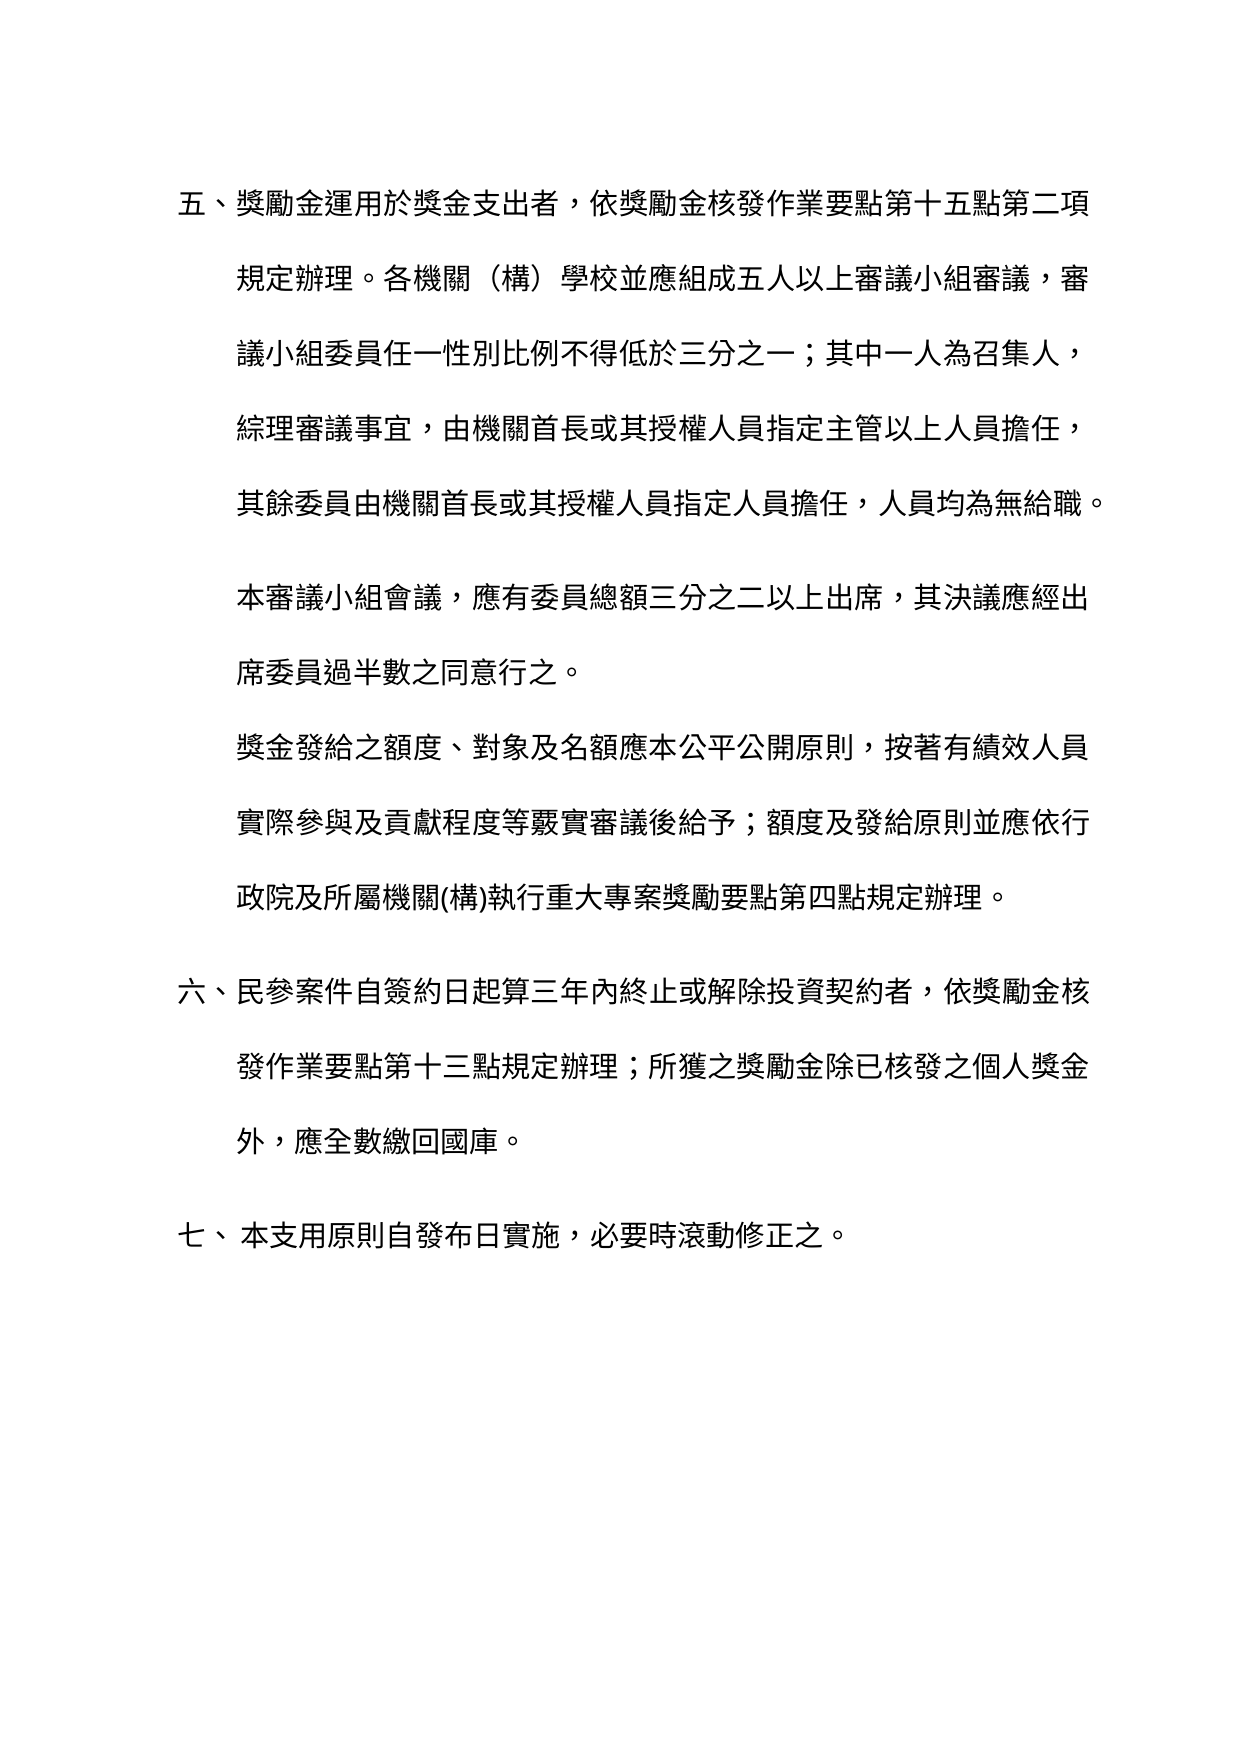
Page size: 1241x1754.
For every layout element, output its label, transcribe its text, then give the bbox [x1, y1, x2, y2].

list 本支用原則自發布日實施，必要時滾動修正之。 [177, 1196, 1092, 1271]
list 獎勵金運用於獎金支出者，依獎勵金核發作業要點第十五點第二項規定辦理。各機關（構）學校並應組成五人以上審議小組審議，審議小組委員任一性別比例不得低於三分之一；其中一人為召集人，綜理審議事宜，由機關首長或其授權人員指定主管以上人員擔任，其餘委員由機關首長或其授權人員指定人員擔任，人員均為無給職。 [177, 164, 1092, 539]
list 獎金發給之額度、對象及名額應本公平公開原則，按著有績效人員實際參與及貢獻程度等覈實審議後給予；額度及發給原則並應依行政院及所屬機關(構)執行重大專案獎勵要點第四點規定辦理。 [236, 708, 1092, 933]
list 本審議小組會議，應有委員總額三分之二以上出席，其決議應經出席委員過半數之同意行之。 [236, 558, 1092, 708]
list 民參案件自簽約日起算三年內終止或解除投資契約者，依獎勵金核發作業要點第十三點規定辦理；所獲之獎勵金除已核發之個人獎金外，應全數繳回國庫。 [177, 952, 1092, 1177]
